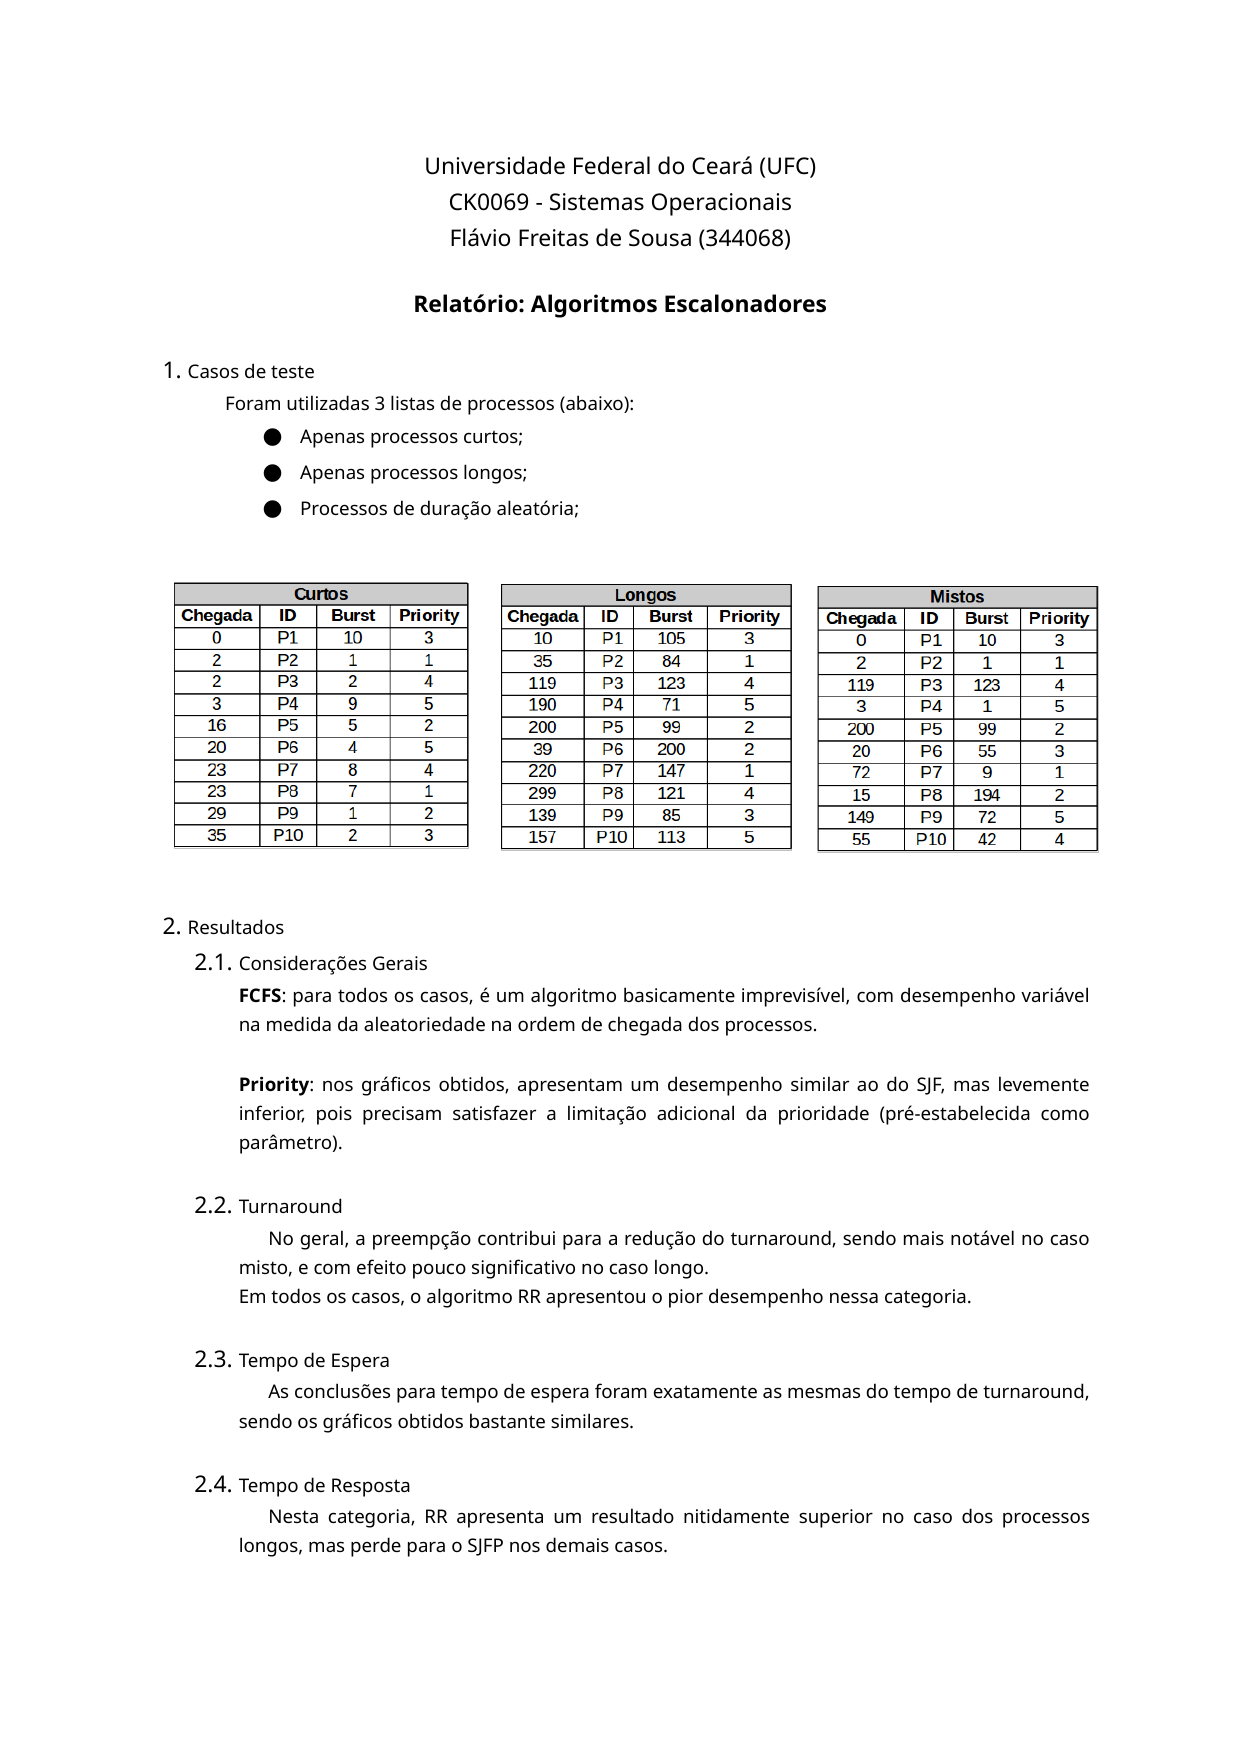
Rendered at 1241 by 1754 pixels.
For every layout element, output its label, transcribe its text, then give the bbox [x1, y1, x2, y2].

text No geral, a preempção contribui para a redução do turnaround, sendo mais notável no caso misto, e com efeito pouco significativo no caso longo. [238, 1225, 1090, 1279]
text Relatório: Algoritmos Escalonadores [150, 288, 1090, 319]
text Em todos os casos, o algoritmo RR apresentou o pior desempenho nessa categoria. [238, 1283, 1090, 1309]
text Flávio Freitas de Sousa (344068) [150, 222, 1090, 253]
list Processos de duração aleatória; [150, 491, 1090, 522]
list Casos de teste [150, 354, 1090, 385]
list Tempo de Espera [238, 1343, 1090, 1374]
list Tempo de Resposta [238, 1467, 1090, 1499]
text Priority: nos gráficos obtidos, apresentam um desempenho similar ao do SJF, mas levemente inferior, pois precisam satisfazer a limitação adicional da prioridade (pré-estabelecida como parâmetro). [238, 1071, 1090, 1155]
picture [165, 576, 1106, 858]
text Universidade Federal do Ceará (UFC) [150, 150, 1090, 181]
list Considerações Gerais [150, 946, 1090, 977]
text Foram utilizadas 3 listas de processos (abaixo): [150, 390, 1090, 416]
text FCFS: para todos os casos, é um algoritmo basicamente imprevisível, com desempenho variável na medida da aleatoriedade na ordem de chegada dos processos. [238, 982, 1090, 1037]
list Turnaround [238, 1189, 1090, 1220]
text As conclusões para tempo de espera foram exatamente as mesmas do tempo de turnaround, sendo os gráficos obtidos bastante similares. [238, 1379, 1090, 1433]
list Apenas processos longos; [150, 455, 1090, 487]
list Resultados [150, 910, 1090, 941]
text Nesta categoria, RR apresenta um resultado nitidamente superior no caso dos processos longos, mas perde para o SJFP nos demais casos. [238, 1503, 1090, 1558]
list Apenas processos curtos; [150, 419, 1090, 451]
text CK0069 - Sistemas Operacionais [150, 186, 1090, 217]
